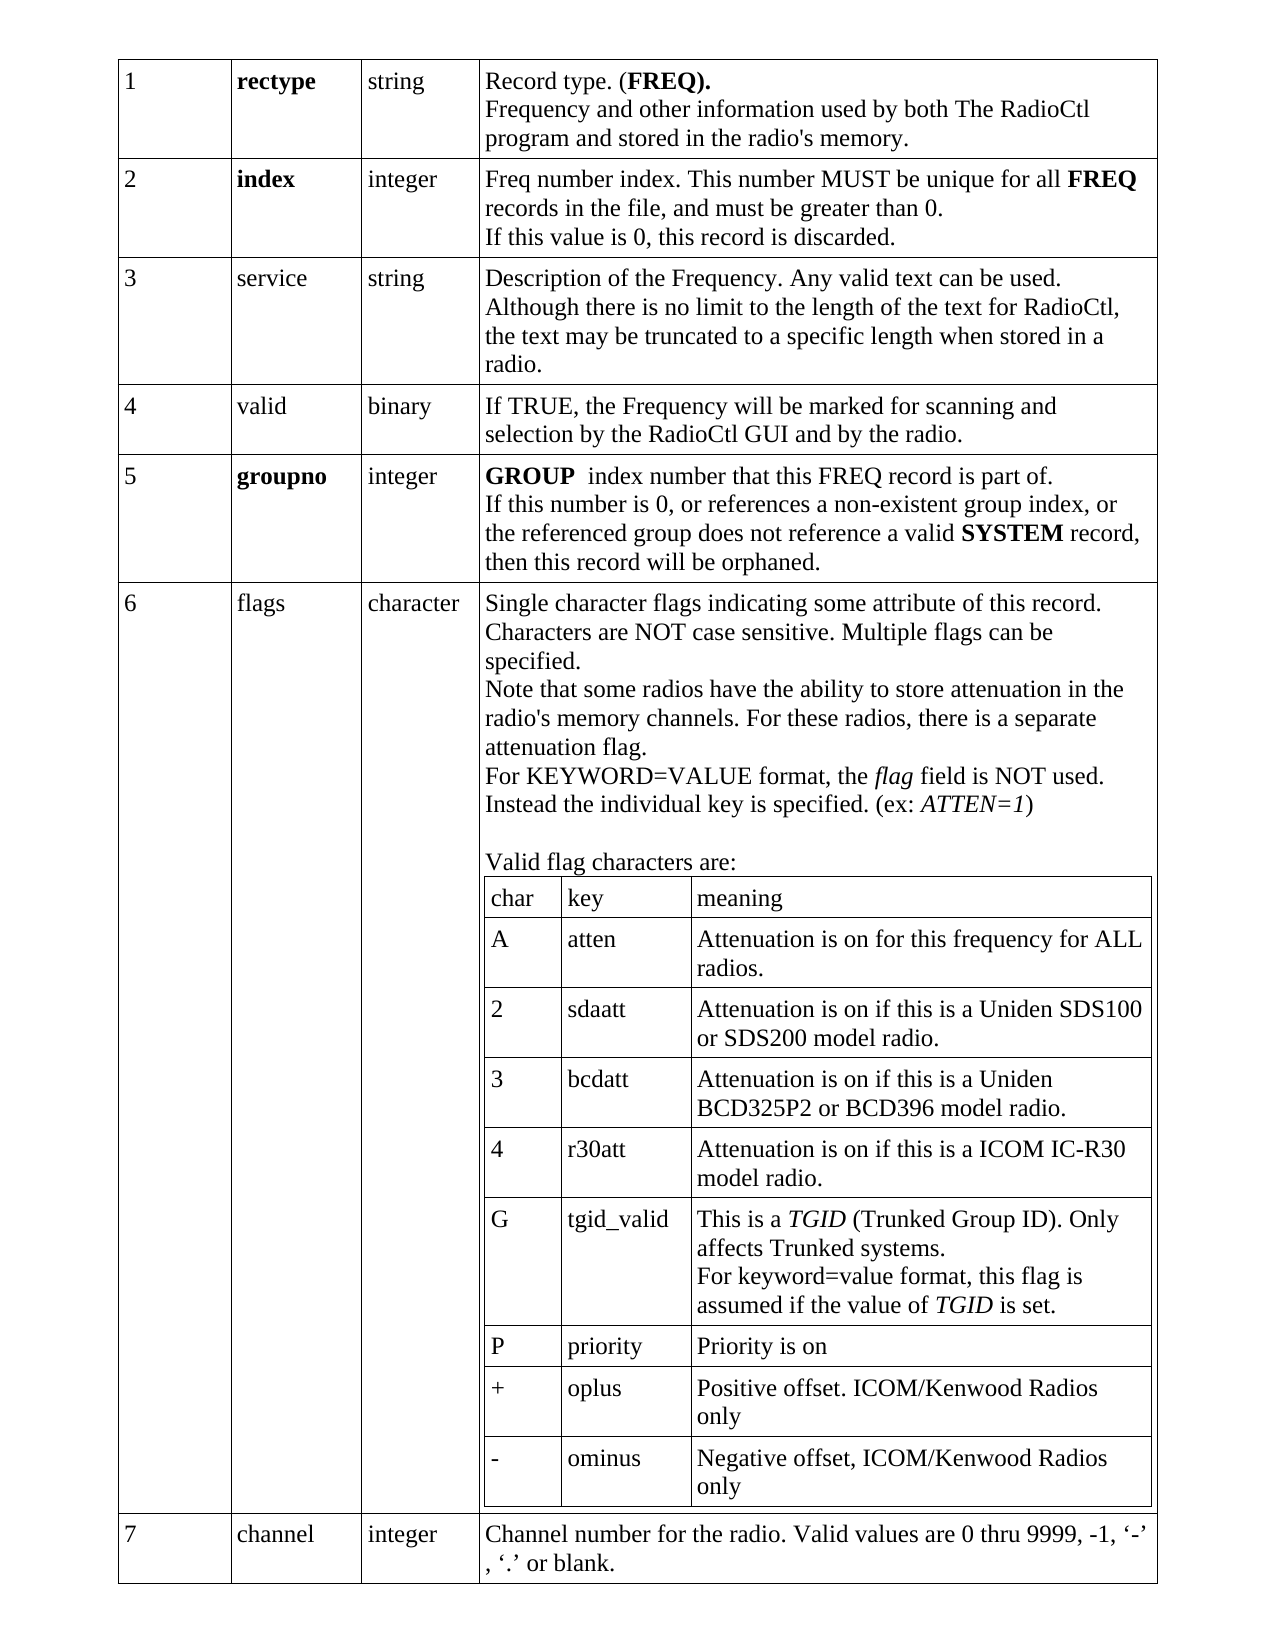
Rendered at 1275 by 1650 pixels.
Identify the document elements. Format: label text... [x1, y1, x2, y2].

table_cell G [485, 1198, 561, 1324]
table_cell 3 [485, 1058, 561, 1127]
table_cell string [362, 258, 479, 384]
table_cell Channel number for the radio. Valid values are 0 thru 9999, -1, ‘-’ , ‘.’ or blank. [480, 1514, 1157, 1583]
table_cell r30att [562, 1128, 691, 1197]
table_cell - [485, 1437, 561, 1506]
table_cell Attenuation is on if this is a Uniden BCD325P2 or BCD396 model radio. [692, 1058, 1151, 1127]
table_cell This is a TGID (Trunked Group ID). Only affects Trunked systems. For keyword=value format, this flag is assumed if the value of TGID is set. [692, 1198, 1151, 1324]
table_cell priority [562, 1326, 691, 1366]
table_cell 7 [119, 1514, 231, 1583]
table_cell Record type. (FREQ). Frequency and other information used by both The RadioCtl program and stored in the radio's memory. [480, 60, 1157, 158]
table_cell Priority is on [692, 1326, 1151, 1366]
table_cell character [362, 583, 479, 1513]
table_cell ominus [562, 1437, 691, 1506]
table_cell integer [362, 1514, 479, 1583]
table_cell A [485, 918, 561, 987]
table_cell 1 [119, 60, 231, 158]
table_cell Attenuation is on for this frequency for ALL radios. [692, 918, 1151, 987]
table_cell Attenuation is on if this is a Uniden SDS100 or SDS200 model radio. [692, 988, 1151, 1057]
table_cell 4 [485, 1128, 561, 1197]
table_cell Negative offset, ICOM/Kenwood Radios only [692, 1437, 1151, 1506]
table_cell service [232, 258, 361, 384]
table_cell channel [232, 1514, 361, 1583]
table_cell Description of the Frequency. Any valid text can be used. Although there is no limit to the length of the text for RadioCtl, the text may be truncated to a specific length when stored in a radio. [480, 258, 1157, 384]
table_cell If TRUE, the Frequency will be marked for scanning and selection by the RadioCtl GUI and by the radio. [480, 385, 1157, 454]
table_cell index [232, 159, 361, 257]
table_cell 6 [119, 583, 231, 1513]
table_cell bcdatt [562, 1058, 691, 1127]
table_cell tgid_valid [562, 1198, 691, 1324]
table_cell GROUP index number that this FREQ record is part of. If this number is 0, or references a non-existent group index, or the referenced group does not reference a valid SYSTEM record, then this record will be orphaned. [480, 455, 1157, 582]
table_cell binary [362, 385, 479, 454]
table_cell string [362, 60, 479, 158]
table_cell 3 [119, 258, 231, 384]
table_cell valid [232, 385, 361, 454]
table_header key [562, 877, 691, 917]
table_cell integer [362, 455, 479, 582]
table_cell oplus [562, 1367, 691, 1436]
table_cell + [485, 1367, 561, 1436]
table_cell 2 [485, 988, 561, 1057]
table_cell atten [562, 918, 691, 987]
table_cell sdaatt [562, 988, 691, 1057]
table_cell integer [362, 159, 479, 257]
table_cell Attenuation is on if this is a ICOM IC-R30 model radio. [692, 1128, 1151, 1197]
table_cell flags [232, 583, 361, 1513]
table_cell rectype [232, 60, 361, 158]
table_cell Freq number index. This number MUST be unique for all FREQ records in the file, and must be greater than 0. If this value is 0, this record is discarded. [480, 159, 1157, 257]
table_cell 2 [119, 159, 231, 257]
table_cell Positive offset. ICOM/Kenwood Radios only [692, 1367, 1151, 1436]
table_header meaning [692, 877, 1151, 917]
table_cell 4 [119, 385, 231, 454]
table_cell Single character flags indicating some attribute of this record. Characters are NOT case sensitive. Multiple flags can be specified. Note that some radios have the ability to store attenuation in the radio's memory channels. For these radios, there is a separate attenuation flag. For KEYWORD=VALUE format, the flag field is NOT used. Instead the individual key is specified. (ex: ATTEN=1) Valid flag characters are: [480, 583, 1157, 1513]
table_cell 5 [119, 455, 231, 582]
table_header char [485, 877, 561, 917]
table_cell groupno [232, 455, 361, 582]
table_cell P [485, 1326, 561, 1366]
